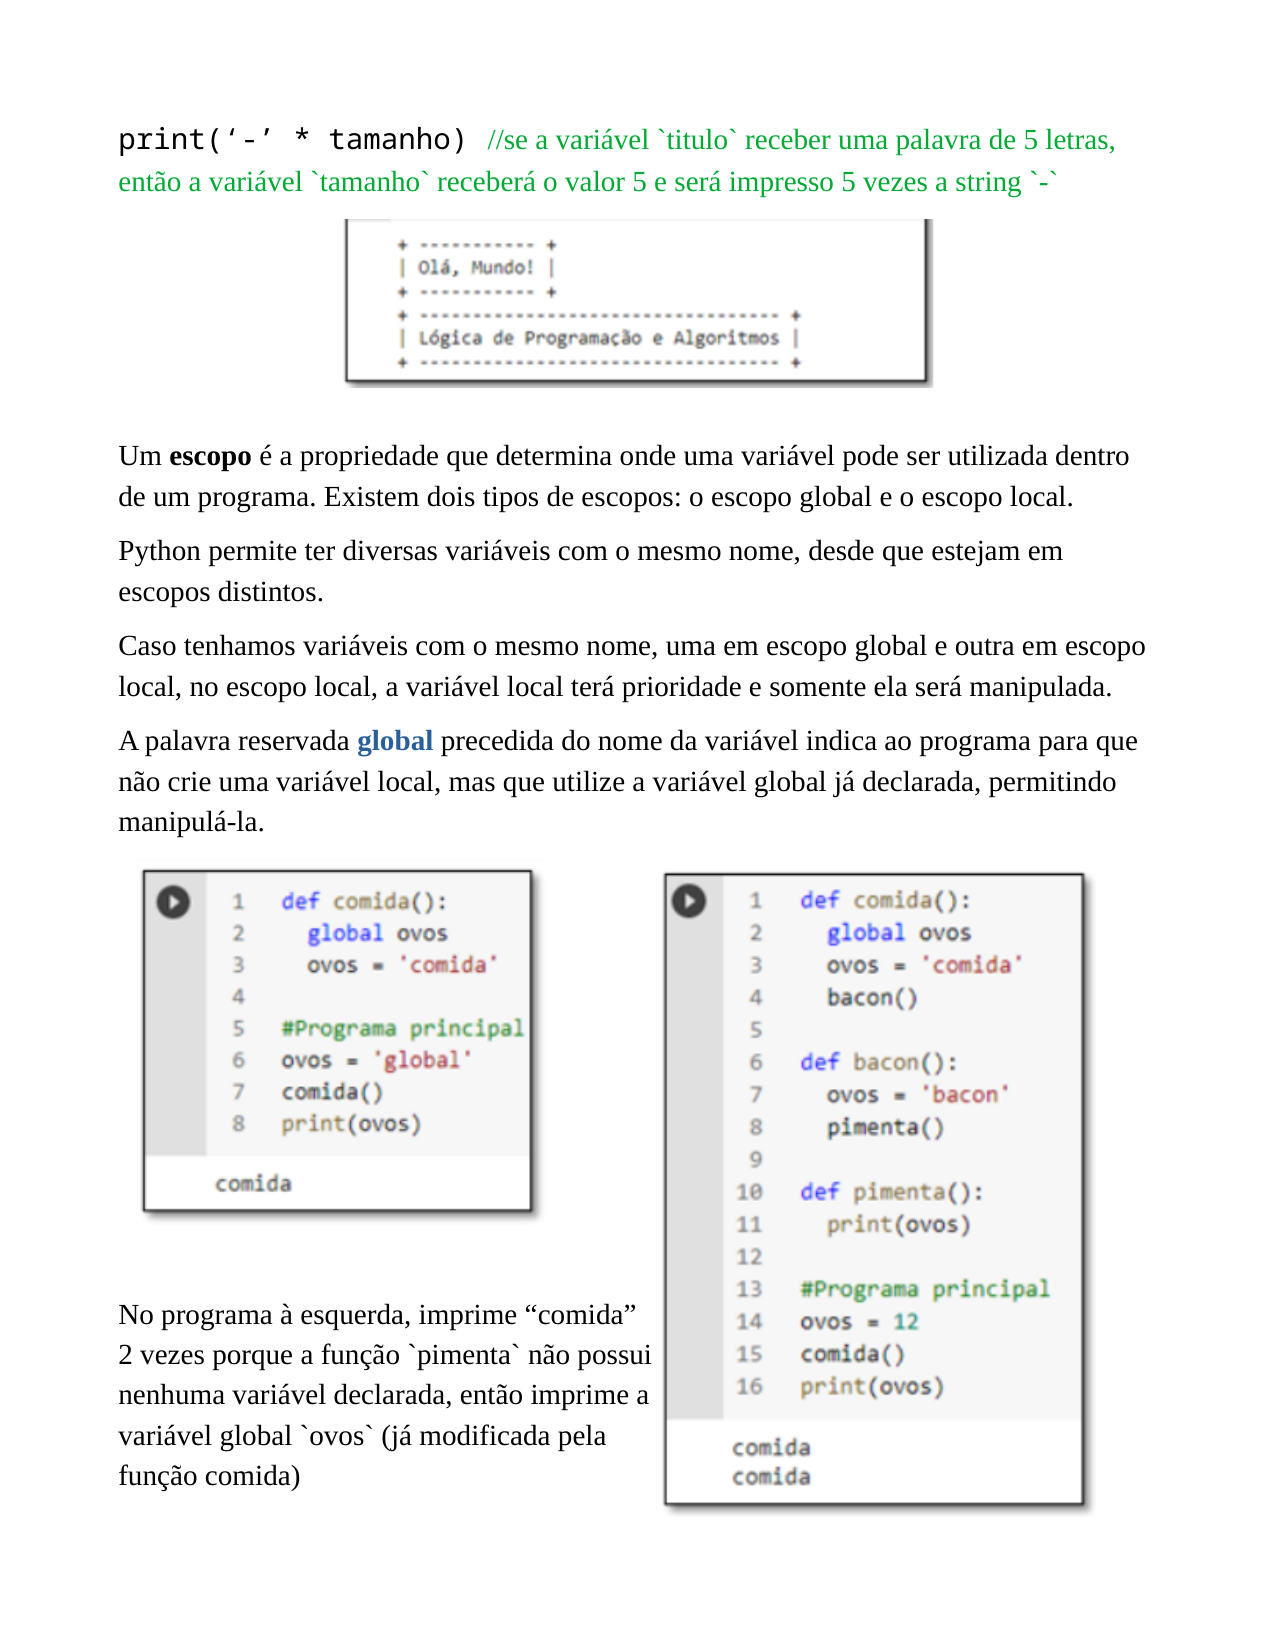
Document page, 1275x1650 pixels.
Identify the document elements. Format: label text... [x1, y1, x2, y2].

picture [341, 219, 934, 388]
picture [653, 866, 1097, 1517]
text print(‘-’ * tamanho) //se a variável `titulo` receber uma palavra de 5 letras, então a variável `tamanho` receberá o valor 5 e será impresso 5 vezes a string `-` [118, 118, 1157, 198]
text Caso tenhamos variáveis com o mesmo nome, uma em escopo global e outra em escopo local, no escopo local, a variável local terá prioridade e somente ela será manipulada. [118, 628, 1157, 702]
text [1097, 1297, 1157, 1491]
text No programa à esquerda, imprime “comida” 2 vezes porque a função `pimenta` não possui nenhuma variável declarada, então imprime a variável global `ovos` (já modificada pela função comida) [118, 1297, 653, 1491]
picture [131, 858, 547, 1225]
text A palavra reservada global precedida do nome da variável indica ao programa para que não crie uma variável local, mas que utilize a variável global já declarada, permitindo manipulá-la. [118, 723, 1157, 837]
text Um escopo é a propriedade que determina onde uma variável pode ser utilizada dentro de um programa. Existem dois tipos de escopos: o escopo global e o escopo local. [118, 438, 1157, 512]
text Python permite ter diversas variáveis com o mesmo nome, desde que estejam em escopos distintos. [118, 533, 1157, 607]
